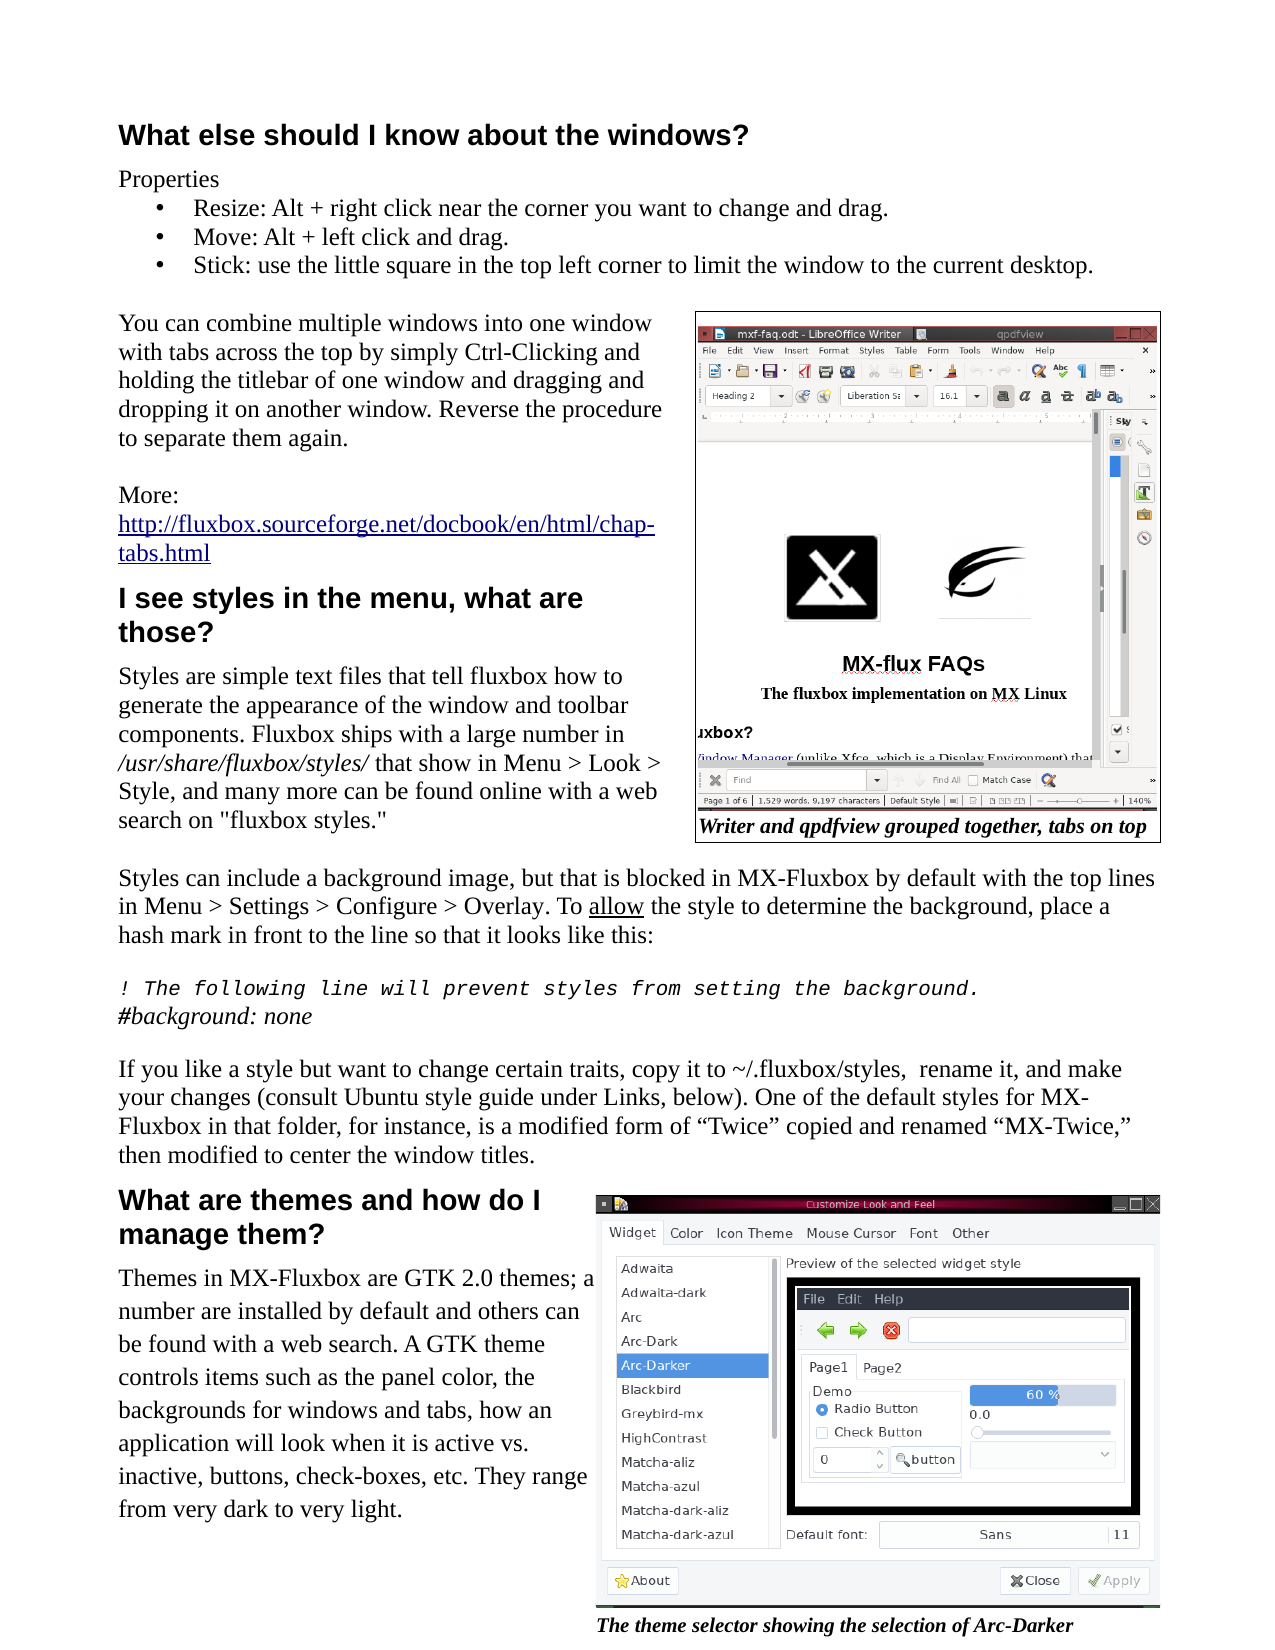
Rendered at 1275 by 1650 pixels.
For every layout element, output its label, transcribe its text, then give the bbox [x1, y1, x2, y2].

text The theme selector showing the selection of Arc-Darker [596, 1608, 1160, 1637]
list Stick: use the little square in the top left corner to limit the window to the current desktop. [156, 251, 1157, 279]
text [696, 312, 1160, 842]
text More: http://fluxbox.sourceforge.net/docbook/en/html/chap-tabs.html [118, 481, 695, 567]
text Themes in MX-Fluxbox are GTK 2.0 themes; a number are installed by default and others can be found with a web search. A GTK theme controls items such as the panel color, the backgrounds for windows and tabs, how an application will look when it is active vs. inactive, buttons, check-boxes, etc. They range from very dark to very light. [118, 1263, 595, 1523]
list Move: Alt + left click and drag. [156, 222, 1157, 251]
text #background: none [118, 1001, 1157, 1030]
subtitle I see styles in the menu, what are those? [118, 581, 695, 649]
picture [697, 326, 1157, 811]
text Styles are simple text files that tell fluxbox how to generate the appearance of the window and toolbar components. Fluxbox ships with a large number in /usr/share/fluxbox/styles/ that show in Menu > Look > Style, and many more can be found online with a web search on "fluxbox styles." [118, 661, 695, 834]
text If you like a style but want to change certain traits, copy it to ~/.fluxbox/styles, rename it, and make your changes (consult Ubuntu style guide under Links, below). One of the default styles for MX-Fluxbox in that folder, for instance, is a modified form of “Twice” copied and renamed “MX-Twice,” then modified to center the window titles. [118, 1054, 1157, 1169]
text Properties [118, 164, 1157, 193]
text Styles can include a background image, but that is blocked in MX-Fluxbox by default with the top lines in Menu > Settings > Configure > Overlay. To allow the style to determine the background, place a hash mark in front to the line so that it looks like this: [118, 863, 1157, 949]
text ! The following line will prevent styles from setting the background. [118, 978, 1157, 1001]
list Resize: Alt + right click near the corner you want to change and drag. [156, 193, 1157, 222]
picture [595, 1195, 1160, 1608]
text You can combine multiple windows into one window with tabs across the top by simply Ctrl-Clicking and holding the titlebar of one window and dragging and dropping it on another window. Reverse the procedure to separate them again. [118, 308, 1157, 452]
text LOLOLOWriter and qpdfview grouped together, tabs on top [698, 811, 1157, 839]
subtitle What else should I know about the windows? [118, 118, 1157, 152]
subtitle What are themes and how do I manage them? [118, 1183, 1160, 1251]
